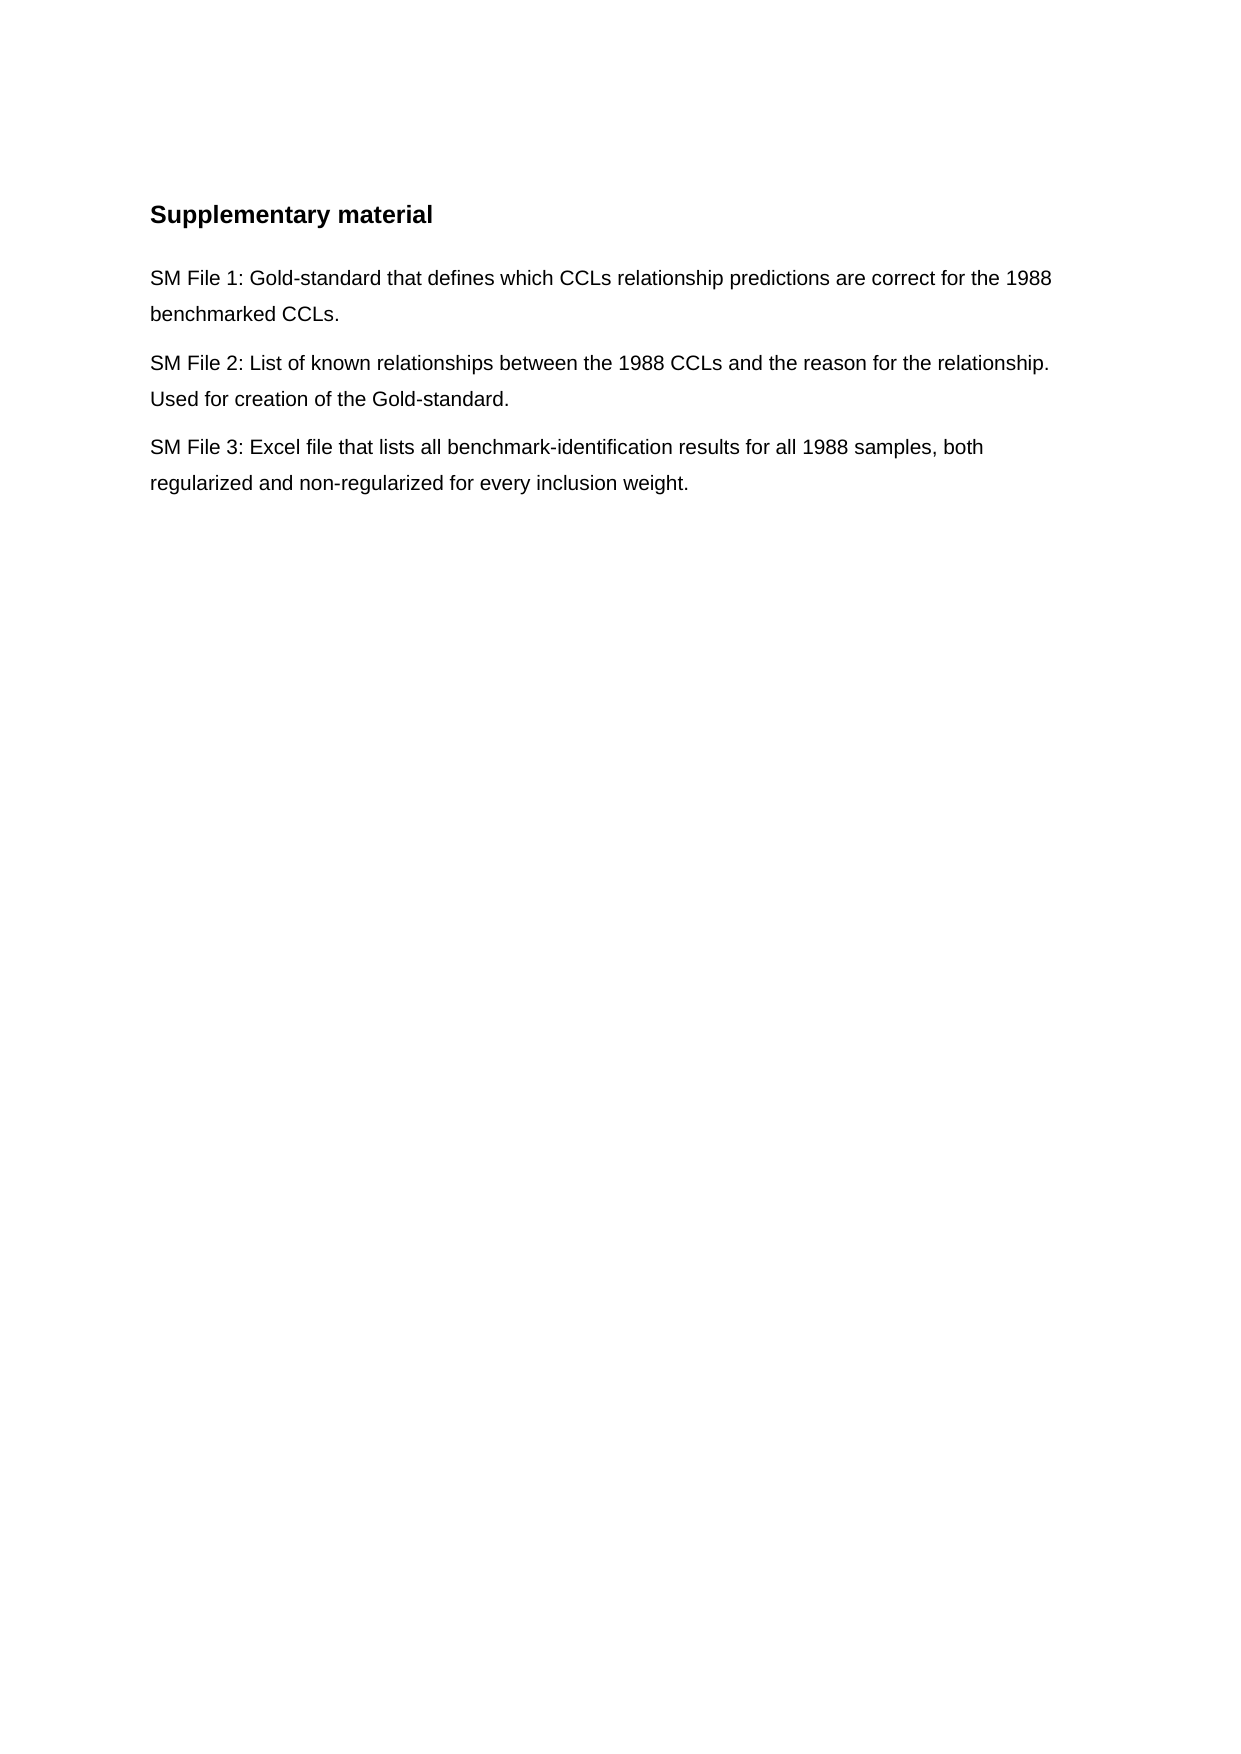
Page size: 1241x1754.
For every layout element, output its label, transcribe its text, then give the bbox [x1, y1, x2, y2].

text SM File 1: Gold-standard that defines which CCLs relationship predictions are correct for the 1988 benchmarked CCLs. [150, 266, 1090, 326]
text SM File 2: List of known relationships between the 1988 CCLs and the reason for the relationship. Used for creation of the Gold-standard. [150, 351, 1090, 411]
text SM File 3: Excel file that lists all benchmark-identification results for all 1988 samples, both regularized and non-regularized for every inclusion weight. [150, 435, 1090, 495]
subtitle Supplementary material [150, 200, 1090, 229]
